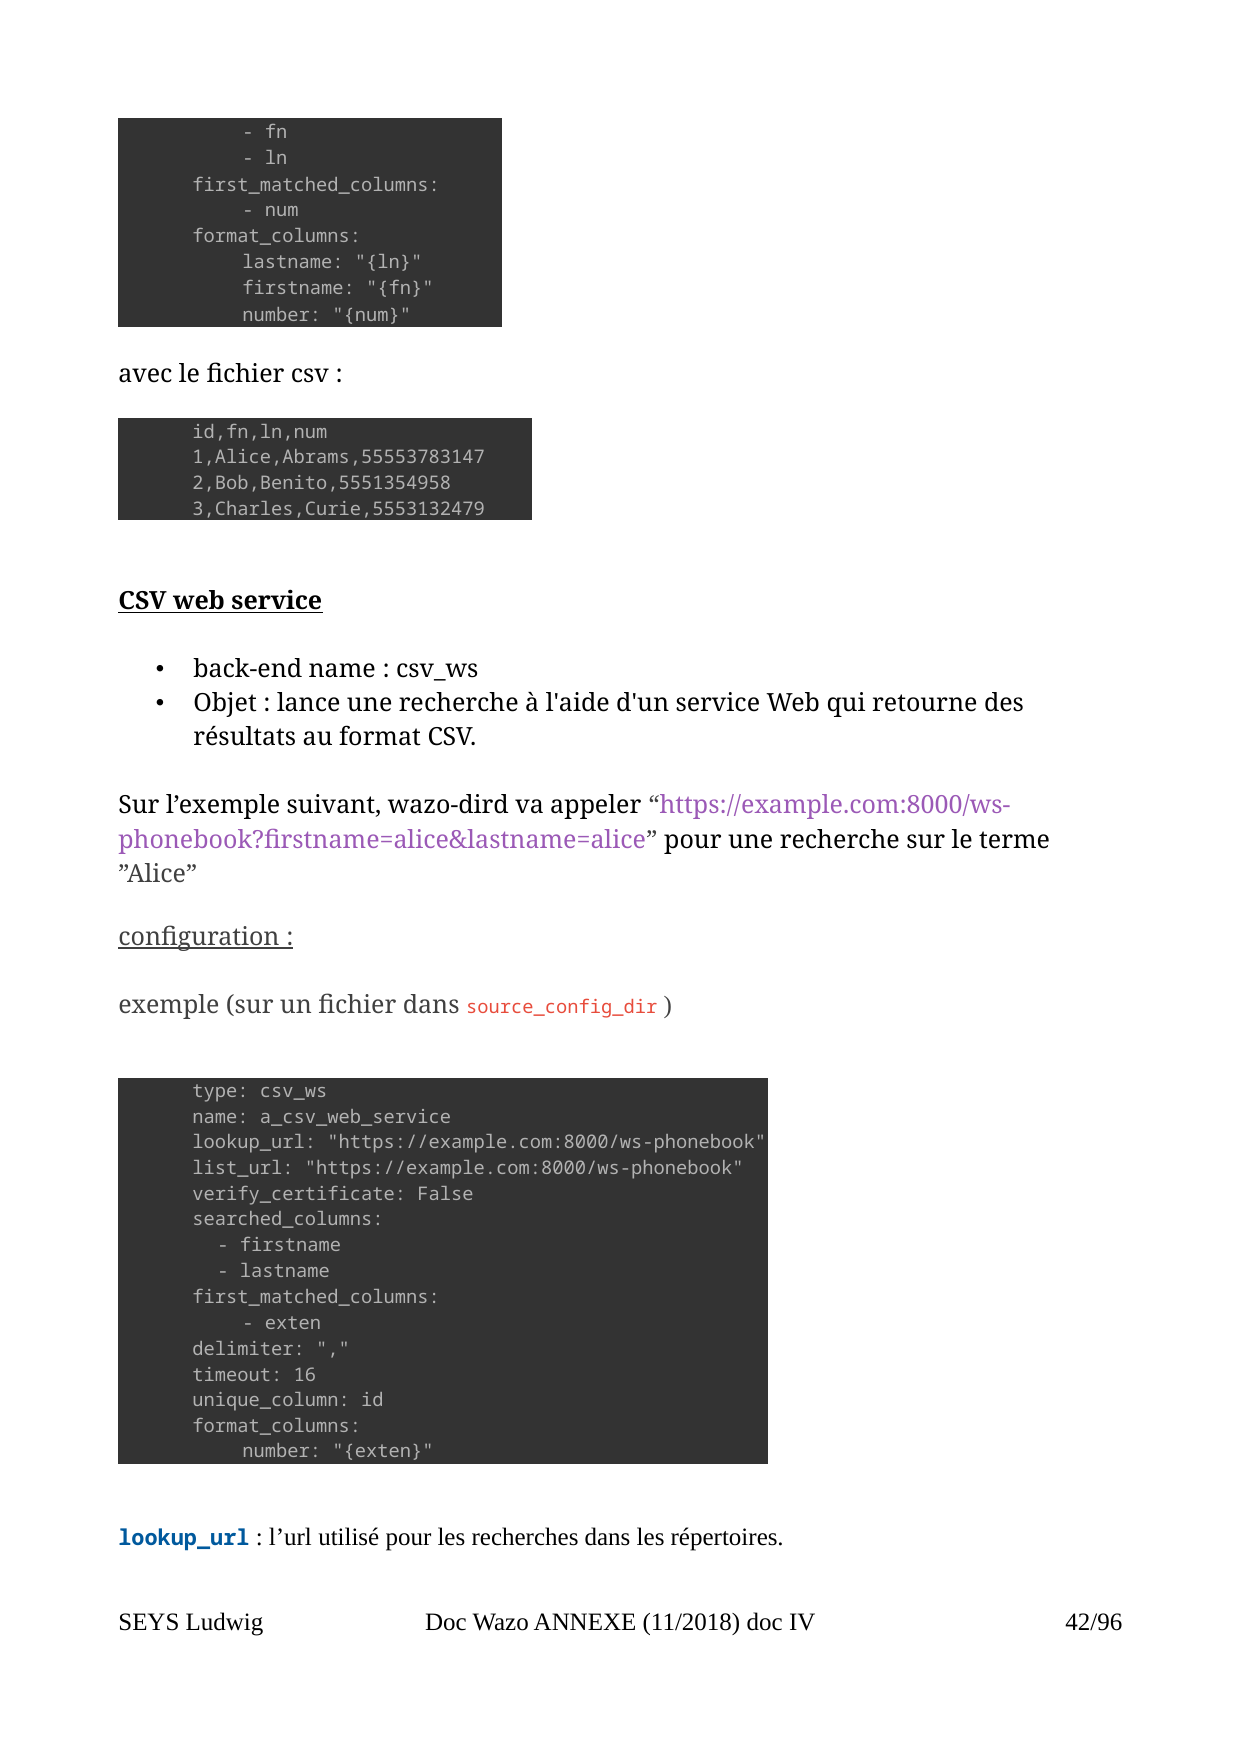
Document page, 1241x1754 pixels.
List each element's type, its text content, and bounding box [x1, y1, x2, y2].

text - num [118, 196, 502, 223]
text list_url: "https://example.com:8000/ws-phonebook" [118, 1154, 768, 1180]
text timeout: 16 [118, 1361, 768, 1387]
text exemple (sur un fichier dans source_config_dir ) [118, 986, 1122, 1020]
text number: "{num}" [118, 301, 502, 327]
text unique_column: id [118, 1387, 768, 1412]
text - ln [118, 144, 502, 171]
text delimiter: "," [118, 1336, 768, 1361]
text searched_columns: [118, 1205, 768, 1231]
text lookup_url : l’url utilisé pour les recherches dans les répertoires. [118, 1521, 1122, 1551]
text - lastname [118, 1257, 768, 1284]
text number: "{exten}" [118, 1438, 768, 1464]
text avec le fichier csv : [118, 356, 1122, 390]
text firstname: "{fn}" [118, 274, 502, 301]
text name: a_csv_web_service [118, 1103, 768, 1129]
text lookup_url: "https://example.com:8000/ws-phonebook" [118, 1129, 768, 1154]
text - fn [118, 118, 502, 144]
text 2,Bob,Benito,5551354958 [118, 469, 532, 495]
text format_columns: [118, 1412, 768, 1438]
text CSV web service [118, 583, 1122, 617]
text id,fn,ln,num [118, 418, 532, 444]
text - exten [118, 1309, 768, 1336]
text first_matched_columns: [118, 1284, 768, 1309]
text 3,Charles,Curie,5553132479 [118, 495, 532, 520]
text first_matched_columns: [118, 171, 502, 196]
list Objet : lance une recherche à l'aide d'un service Web qui retourne des résultats au format CSV. [156, 685, 1122, 753]
text - firstname [118, 1231, 768, 1257]
text Sur l’exemple suivant, wazo-dird va appeler “https://example.com:8000/ws-phonebook?firstname=alice&lastname=alice” pour une recherche sur le terme ”Alice” [118, 787, 1122, 889]
text type: csv_ws [118, 1078, 768, 1103]
list back-end name : csv_ws [156, 651, 1122, 685]
text 1,Alice,Abrams,55553783147 [118, 444, 532, 469]
text configuration : [118, 918, 1122, 952]
text lastname: "{ln}" [118, 248, 502, 274]
text format_columns: [118, 223, 502, 248]
text verify_certificate: False [118, 1180, 768, 1205]
